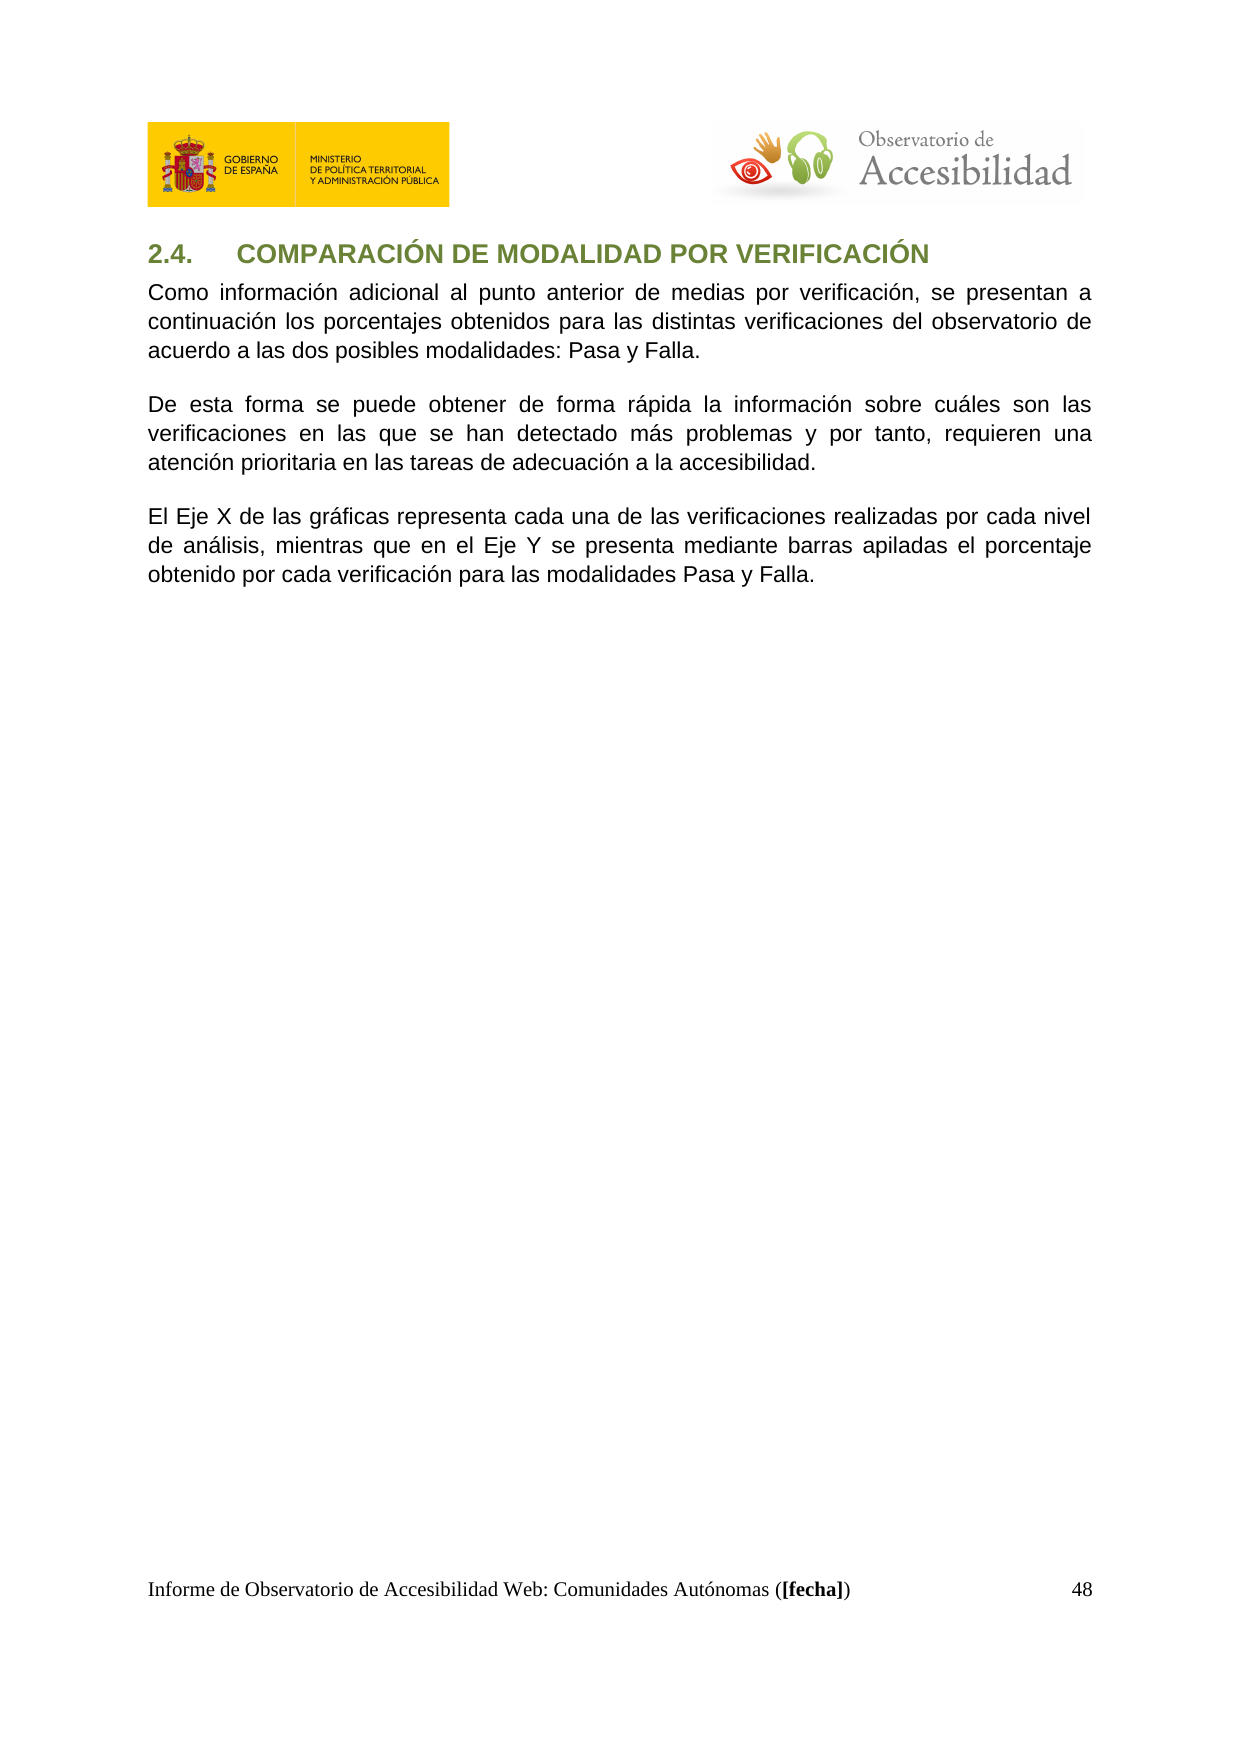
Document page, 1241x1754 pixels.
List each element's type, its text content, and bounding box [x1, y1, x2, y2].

list Comparación de Modalidad por Verificación [148, 238, 1092, 269]
text De esta forma se puede obtener de forma rápida la información sobre cuáles son las verificaciones en las que se han detectado más problemas y por tanto, requieren una atención prioritaria en las tareas de adecuación a la accesibilidad. [148, 391, 1092, 475]
text Como información adicional al punto anterior de medias por verificación, se presentan a continuación los porcentajes obtenidos para las distintas verificaciones del observatorio de acuerdo a las dos posibles modalidades: Pasa y Falla. [148, 279, 1092, 363]
picture [710, 122, 1086, 205]
picture [147, 122, 450, 207]
text El Eje X de las gráficas representa cada una de las verificaciones realizadas por cada nivel de análisis, mientras que en el Eje Y se presenta mediante barras apiladas el porcentaje obtenido por cada verificación para las modalidades Pasa y Falla. [148, 503, 1092, 587]
